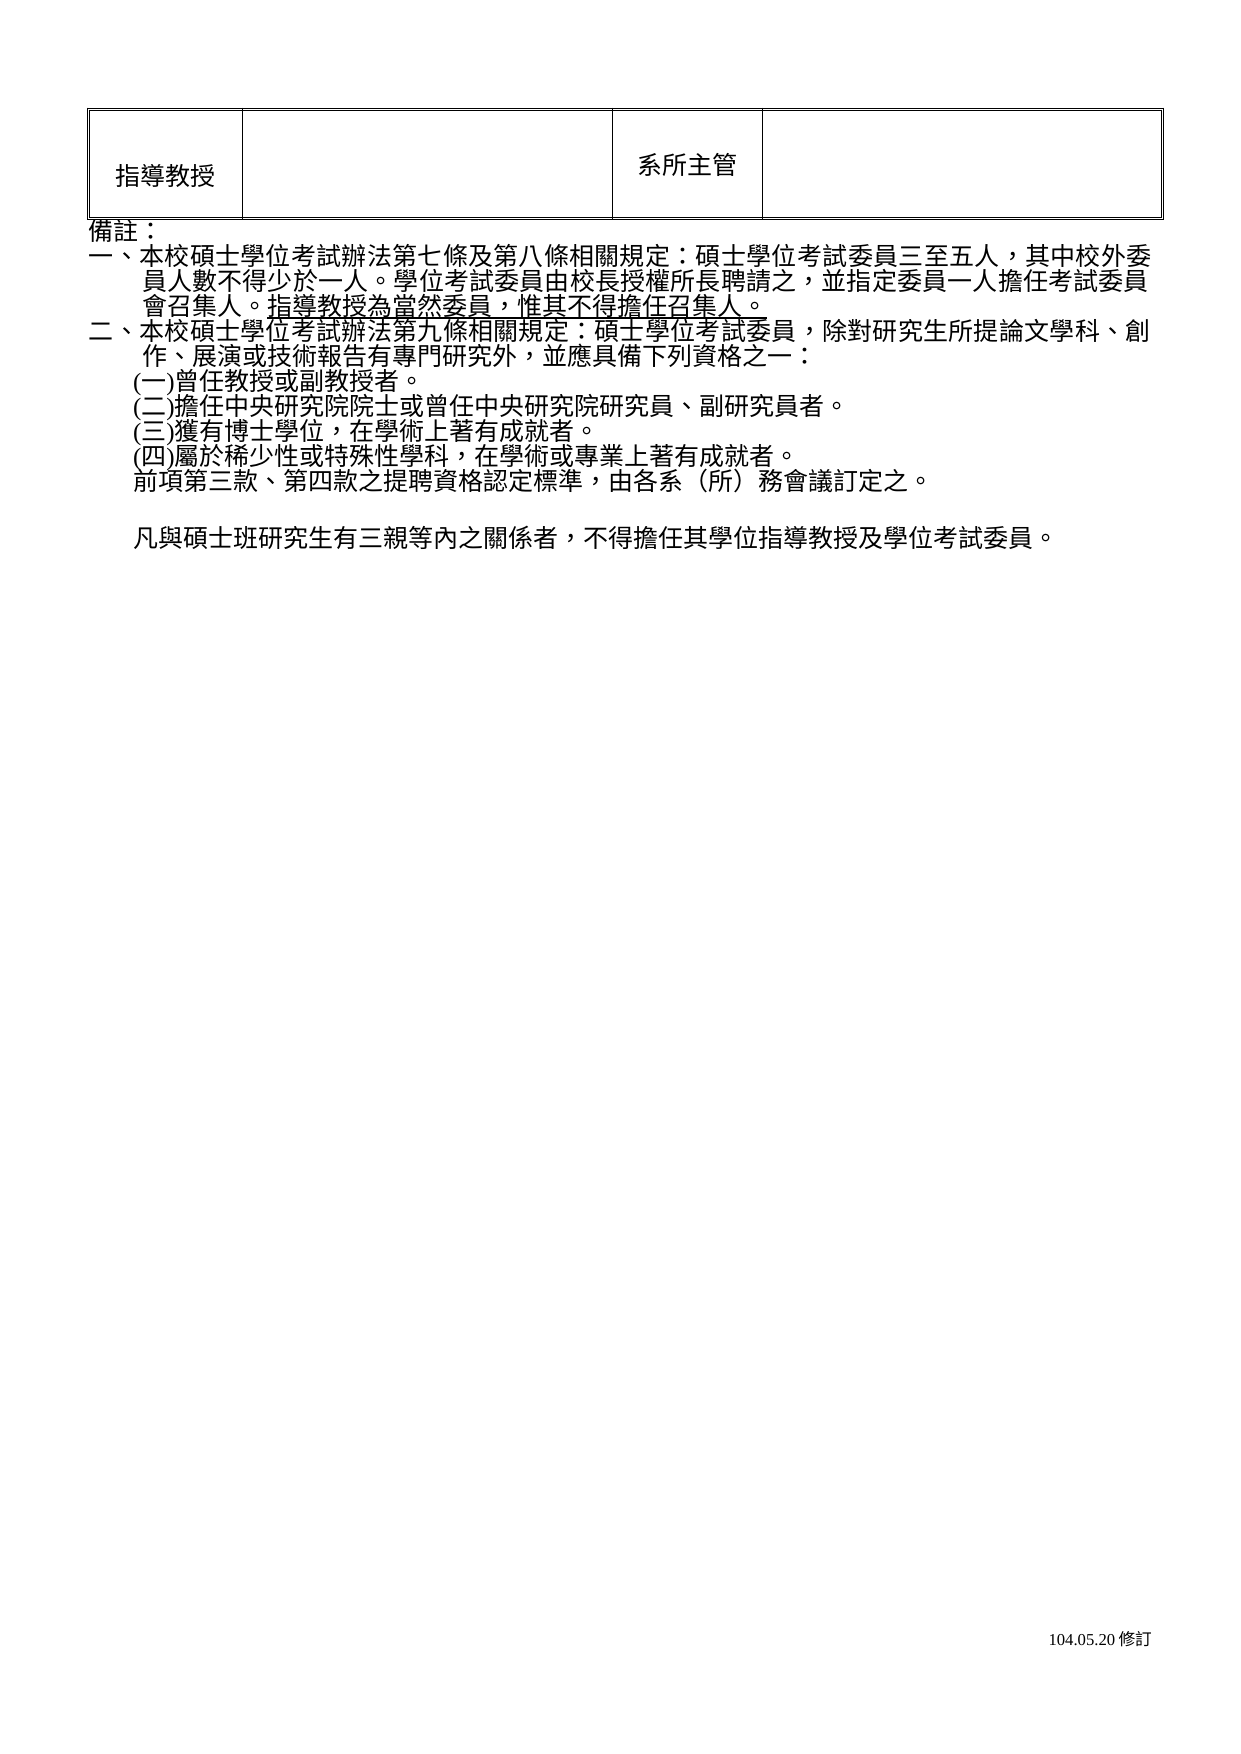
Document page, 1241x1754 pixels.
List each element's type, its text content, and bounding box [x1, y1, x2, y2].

text 備註： [89, 220, 1152, 245]
table_cell 指導教授 [90, 111, 242, 217]
text 前項第三款、第四款之提聘資格認定標準，由各系（所）務會議訂定之。 [133, 470, 1152, 495]
text (三)獲有博士學位，在學術上著有成就者。 [133, 420, 1152, 445]
text (二)擔任中央研究院院士或曾任中央研究院研究員、副研究員者。 [133, 395, 1152, 420]
text (四)屬於稀少性或特殊性學科，在學術或專業上著有成就者。 [133, 445, 1152, 470]
table_cell [763, 111, 1161, 217]
text (一)曾任教授或副教授者。 [133, 370, 1152, 395]
text 一、本校碩士學位考試辦法第七條及第八條相關規定：碩士學位考試委員三至五人，其中校外委員人數不得少於一人。學位考試委員由校長授權所長聘請之，並指定委員一人擔任考試委員會召集人。指導教授為當然委員，惟其不得擔任召集人。 [89, 245, 1152, 320]
table_cell 系所主管 [613, 111, 762, 217]
text 凡與碩士班研究生有三親等內之關係者，不得擔任其學位指導教授及學位考試委員。 [133, 495, 1152, 558]
text 二、本校碩士學位考試辦法第九條相關規定：碩士學位考試委員，除對研究生所提論文學科、創作、展演或技術報告有專門研究外，並應具備下列資格之一： [89, 320, 1152, 370]
table_cell [243, 111, 612, 217]
